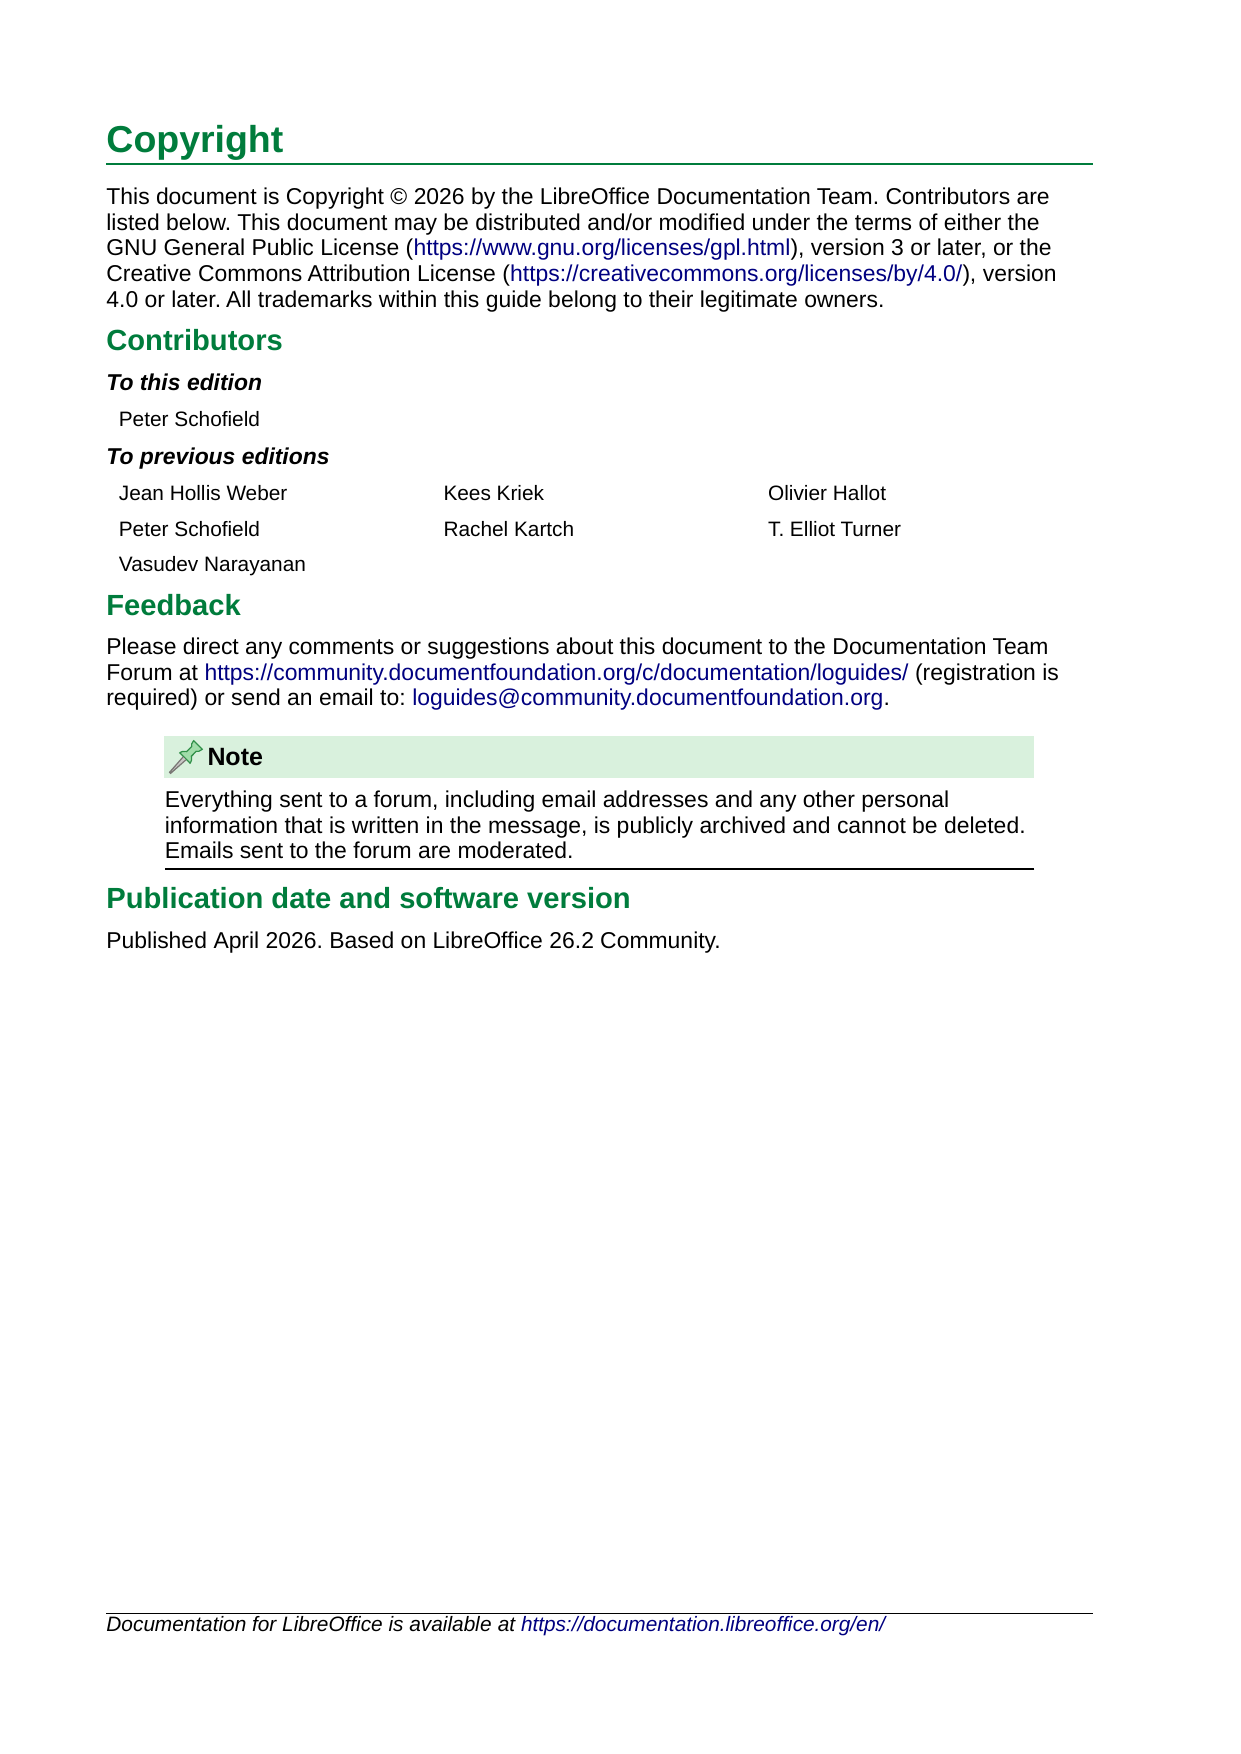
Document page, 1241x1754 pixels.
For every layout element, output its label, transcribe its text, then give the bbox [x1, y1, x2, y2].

text Published April 2026. Based on LibreOffice 26.2 Community. [106, 927, 1093, 953]
subtitle To this edition [106, 369, 1093, 395]
table_header Jean Hollis Weber [113, 475, 437, 511]
text This document is Copyright © 2026 by the LibreOffice Documentation Team. Contributors are listed below. This document may be distributed and/or modified under the terms of either the GNU General Public License (https://www.gnu.org/licenses/gpl.html), version 3 or later, or the Creative Commons Attribution License (https://creativecommons.org/licenses/by/4.0/), version 4.0 or later. All trademarks within this guide belong to their legitimate owners. [106, 184, 1093, 312]
table_header [437, 401, 762, 437]
table_header Peter Schofield [113, 401, 437, 437]
text Everything sent to a forum, including email addresses and any other personal information that is written in the message, is publicly archived and cannot be deleted. Emails sent to the forum are moderated. [164, 787, 1034, 870]
table_cell [437, 547, 762, 582]
text Please direct any comments or suggestions about this document to the Documentation Team Forum at https://community.documentfoundation.org/c/documentation/loguides/ (registration is required) or send an email to: loguides@community.documentfoundation.org. [106, 634, 1093, 711]
subtitle To previous editions [106, 443, 1093, 469]
table_header Olivier Hallot [762, 475, 1086, 511]
subtitle Note [207, 736, 1034, 778]
subtitle Publication date and software version [106, 882, 1093, 915]
table_header [762, 401, 1086, 437]
table_cell Vasudev Narayanan [113, 547, 437, 582]
subtitle Feedback [106, 589, 1093, 621]
table_cell Rachel Kartch [437, 511, 762, 547]
table_cell T. Elliot Turner [762, 511, 1086, 547]
table_header Kees Kriek [437, 475, 762, 511]
subtitle Contributors [106, 324, 1093, 357]
table_cell Peter Schofield [113, 511, 437, 547]
table_cell [762, 547, 1086, 582]
subtitle Copyright [106, 118, 1093, 163]
